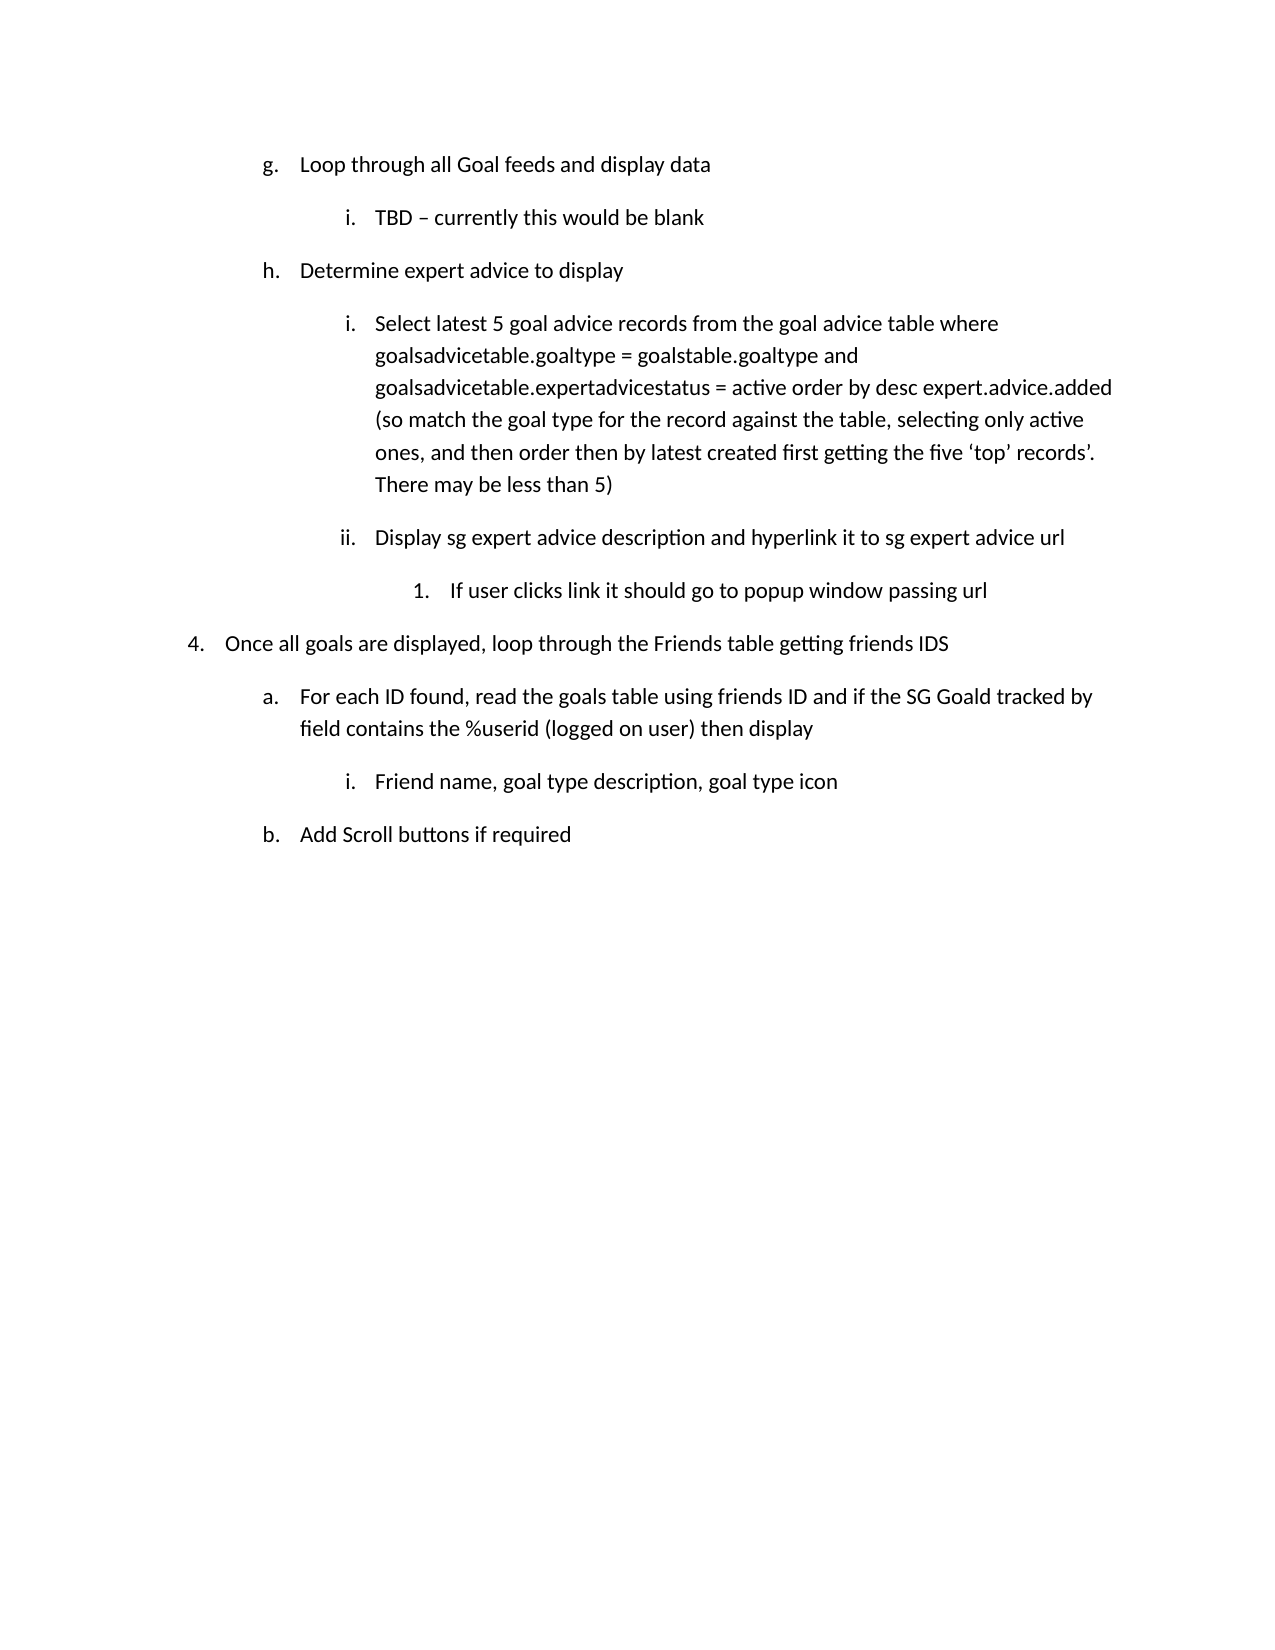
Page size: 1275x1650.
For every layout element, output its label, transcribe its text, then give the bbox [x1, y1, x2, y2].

list Determine expert advice to display [262, 256, 1125, 284]
list Display sg expert advice description and hyperlink it to sg expert advice url [356, 523, 1125, 551]
list TBD – currently this would be blank [356, 203, 1125, 231]
list Loop through all Goal feeds and display data [262, 150, 1125, 178]
list Add Scroll buttons if required [262, 820, 1125, 848]
list Select latest 5 goal advice records from the goal advice table where goalsadvicetable.goaltype = goalstable.goaltype and goalsadvicetable.expertadvicestatus = active order by desc expert.advice.added (so match the goal type for the record against the table, selecting only active ones, and then order then by latest created first getting the five ‘top’ records’. There may be less than 5) [356, 309, 1125, 498]
list If user clicks link it should go to popup window passing url [412, 576, 1125, 604]
list Friend name, goal type description, goal type icon [356, 767, 1125, 795]
list Once all goals are displayed, loop through the Friends table getting friends IDS [187, 629, 1125, 657]
list For each ID found, read the goals table using friends ID and if the SG Goald tracked by field contains the %userid (logged on user) then display [262, 682, 1125, 742]
